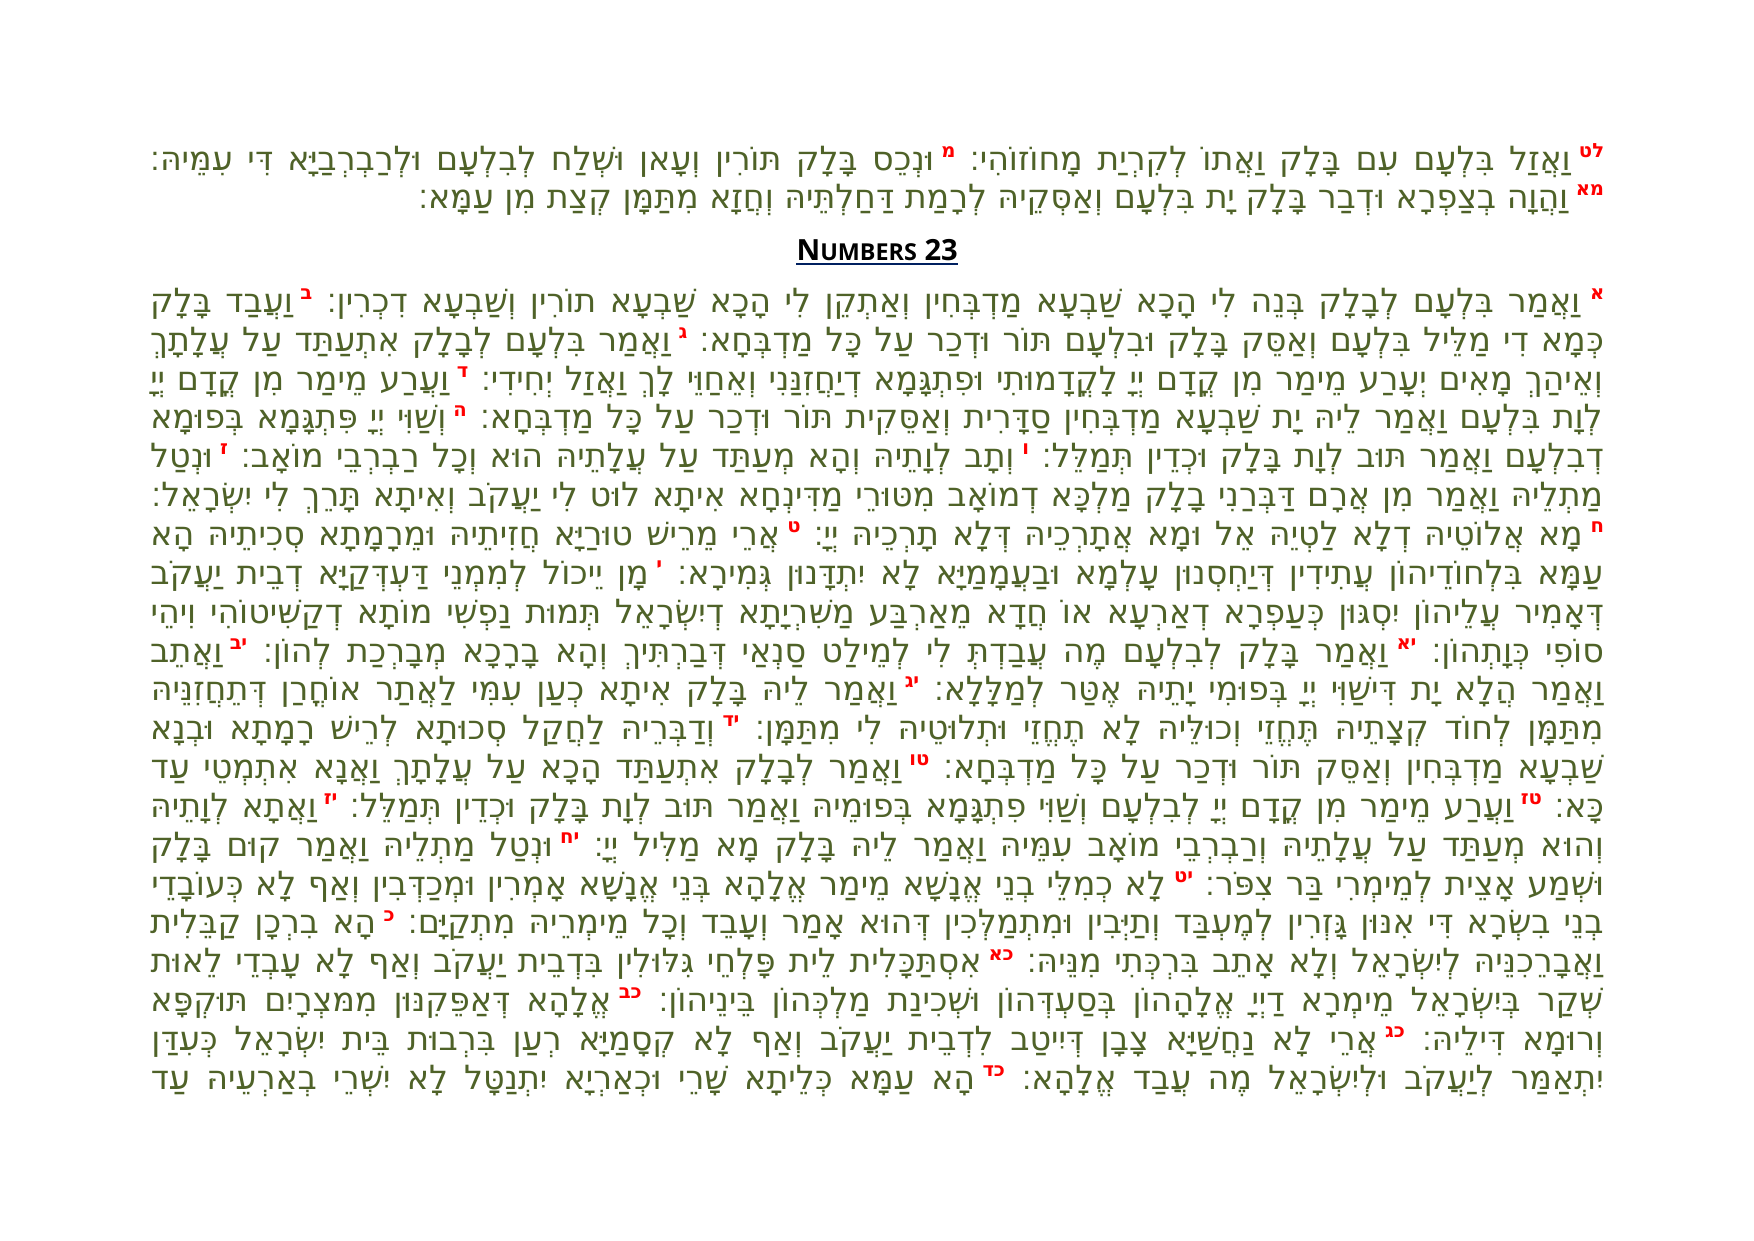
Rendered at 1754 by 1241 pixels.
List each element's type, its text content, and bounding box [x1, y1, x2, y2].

text לט וַאֲזַל בִּלְעָם עִם בָּלָק וַאֲתוֹ לְקִרְיַת מָחוֹזוֹהִי׃ מ וּנְכֵס בָּלָק תּוֹרִין וְעָאן וּשְׁלַח לְבִלְעָם וּלְרַבְרְבַיָּא דִּי עִמֵּיהּ׃ מא וַהֲוָה בְצַפְרָא וּדְבַר בָּלָק יָת בִּלְעָם וְאַסְּקֵיהּ לְרָמַת דַּחַלְתֵּיהּ וְחֲזָא מִתַּמָּן קְצַת מִן עַמָּא׃ [150, 139, 1604, 217]
text א וַאֲמַר בִּלְעָם לְבָלָק בְּנֵה לִי הָכָא שַׁבְעָא מַדְבְּחִין וְאַתְקֵן לִי הָכָא שַׁבְעָא תוֹרִין וְשַׁבְעָא דִכְרִין׃ ב וַעֲבַד בָּלָק כְּמָא דִי מַלֵּיל בִּלְעָם וְאַסֵּק בָּלָק וּבִלְעָם תּוֹר וּדְכַר עַל כָּל מַדְבְּחָא׃ ג וַאֲמַר בִּלְעָם לְבָלָק אִתְעַתַּד עַל עֲלָתָךְ וְאֵיהַךְ מָאִים יְעָרַע מֵימַר מִן קֳדָם יְיָ לָקֳדָמוּתִי וּפִתְגָּמָא דְיַחֲזִנַּנִי וְאֵחַוֵּי לָךְ וַאֲזַל יְחִידִי׃ ד וַעֲרַע מֵימַר מִן קֳדָם יְיָ לְוָת בִּלְעָם וַאֲמַר לֵיהּ יָת שַׁבְעָא מַדְבְּחִין סַדָּרִית וְאַסֵּקִית תּוֹר וּדְכַר עַל כָּל מַדְבְּחָא׃ ה וְשַׁוִּי יְיָ פִּתְגָּמָא בְּפוּמָא דְבִלְעָם וַאֲמַר תּוּב לְוָת בָּלָק וּכְדֵין תְּמַלֵּל׃ ו וְתָב לְוָתֵיהּ וְהָא מְעַתַּד עַל עֲלָתֵיהּ הוּא וְכָל רַבְרְבֵי מוֹאָב׃ ז וּנְטַל מַתְלֵיהּ וַאֲמַר מִן אֲרָם דַּבְּרַנִי בָלָק מַלְכָּא דְמוֹאָב מִטּוּרֵי מַדִּינְחָא אִיתָא לוּט לִי יַעֲקֹב וְאִיתָא תָּרֵךְ לִי יִשְׂרָאֵל׃ ח מָא אֲלוֹטֵיהּ דְלָא לַטְיֵהּ אֵל וּמָא אֲתָרְכֵיהּ דְּלָא תָרְכֵיהּ יְיָ׃ ט אֲרֵי מֵרֵישׁ טוּרַיָּא חֲזִיתֵיהּ וּמֵרָמָתָא סְכִיתֵיהּ הָא עַמָּא בִּלְחוֹדֵיהוֹן עֲתִידִין דְּיַחְסְנוּן עָלְמָא וּבַעֲמָמַיָּא לָא יִתְדָּנוּן גְּמִירָא׃ י מָן יֵיכוֹל לְמִמְנֵי דַּעְדְּקַיָּא דְבֵית יַעֲקֹב דְּאָמִיר עֲלֵיהוֹן יִסְגּוּן כְּעַפְרָא דְאַרְעָא אוֹ חֲדָא מֵאַרְבַּע מַשִּׁרְיָתָא דְיִשְׂרָאֵל תְּמוּת נַפְשִׁי מוֹתָא דְקַשִּׁיטוֹהִי וִיהֵי סוֹפִי כְּוָתְהוֹן׃ יא וַאֲמַר בָּלָק לְבִלְעָם מֶה עֲבַדְתְּ לִי לְמֵילַט סַנְאַי דְּבַרְתִּיךְ וְהָא בָרָכָא מְבָרְכַת לְהוֹן׃ יב וַאֲתֵב וַאֲמַר הֲלָא יָת דִּישַׁוִּי יְיָ בְּפוּמִי יָתֵיהּ אֶטַּר לְמַלָּלָא׃ יג וַאֲמַר לֵיהּ בָּלָק אִיתָא כְעַן עִמִּי לַאֲתַר אוֹחֳרַן דְּתֵחֲזִנֵּיהּ מִתַּמָּן לְחוֹד קְצָתֵיהּ תֶּחֱזֵי וְכוּלֵּיהּ לָא תֶחֱזֵי וּתְלוּטֵיהּ לִי מִתַּמָּן׃ יד וְדַבְּרֵיהּ לַחֲקַל סְכוּתָא לְרֵישׁ רָמָתָא וּבְנָא שַׁבְעָא מַדְבְּחִין וְאַסֵּק תּוֹר וּדְכַר עַל כָּל מַדְבְּחָא׃ טו וַאֲמַר לְבָלָק אִתְעַתַּד הָכָא עַל עֲלָתָךְ וַאֲנָא אִתְמְטֵי עַד כָּא׃ טז וַעֲרַע מֵימַר מִן קֳדָם יְיָ לְבִלְעָם וְשַׁוִּי פִתְגָּמָא בְּפוּמֵיהּ וַאֲמַר תּוּב לְוָת בָּלָק וּכְדֵין תְּמַלֵּל׃ יז וַאֲתָא לְוָתֵיהּ וְהוּא מְעַתַּד עַל עֲלָתֵיהּ וְרַבְרְבֵי מוֹאָב עִמֵּיהּ וַאֲמַר לֵיהּ בָּלָק מָא מַלִּיל יְיָ׃ יח וּנְטַל מַתְלֵיהּ וַאֲמַר קוּם בָּלָק וּשְׁמַע אָצֵית לְמֵימְרִי בַּר צִפֹּר׃ יט לָא כְמִלֵּי בְנֵי אֱנָשָׁא מֵימַר אֱלָהָא בְּנֵי אֱנָשָׁא אָמְרִין וּמְכַדְּבִין וְאַף לָא כְּעוֹבָדֵי בְנֵי בִשְׂרָא דִּי אִנּוּן גָּזְרִין לְמֶעְבַּד וְתַיְּבִין וּמִתְמַלְּכִין דְּהוּא אָמַר וְעָבֵד וְכָל מֵימְרֵיהּ מִתְקַיָּם׃ כ הָא בִרְכָן קַבֵּלִית וַאֲבָרֵכִנֵּיהּ לְיִשְׂרָאֵל וְלָא אָתֵב בִּרְכְּתִי מִנֵּיהּ׃ כא אִסְתַּכָּלִית לֵית פָּלְחֵי גִּלּוּלִין בִּדְבֵית יַעֲקֹב וְאַף לָא עָבְדֵי לֵאוּת שְׁקַר בְּיִשְׂרָאֵל מֵימְרָא דַיְיָ אֱלָהָהוֹן בְּסַעְדְּהוֹן וּשְׁכִינַת מַלְכְּהוֹן בֵּינֵיהוֹן׃ כב אֱלָהָא דְּאַפֵּקִנּוּן מִמּצְרָיִם תּוּקְפָּא וְרוּמָא דִּילֵיהּ׃ כג אֲרֵי לָא נַחֲשַׁיָּא צָבָן דְּיִיטַב לִדְבֵית יַעֲקֹב וְאַף לָא קְסָמַיָּא רְעַן בִּרְבוּת בֵּית יִשְׂרָאֵל כְּעִדַּן יִתְאַמַּר לְיַעֲקֹב וּלְיִשְׂרָאֵל מֶה עֲבַד אֱלָהָא׃ כד הָא עַמָּא כְּלֵיתָא שָׁרֵי וּכְאַרְיָא יִתְנַטָּל לָא יִשְׁרֵי בְאַרְעֵיהּ עַד [150, 281, 1604, 1097]
text Numbers 23 [150, 229, 1604, 269]
